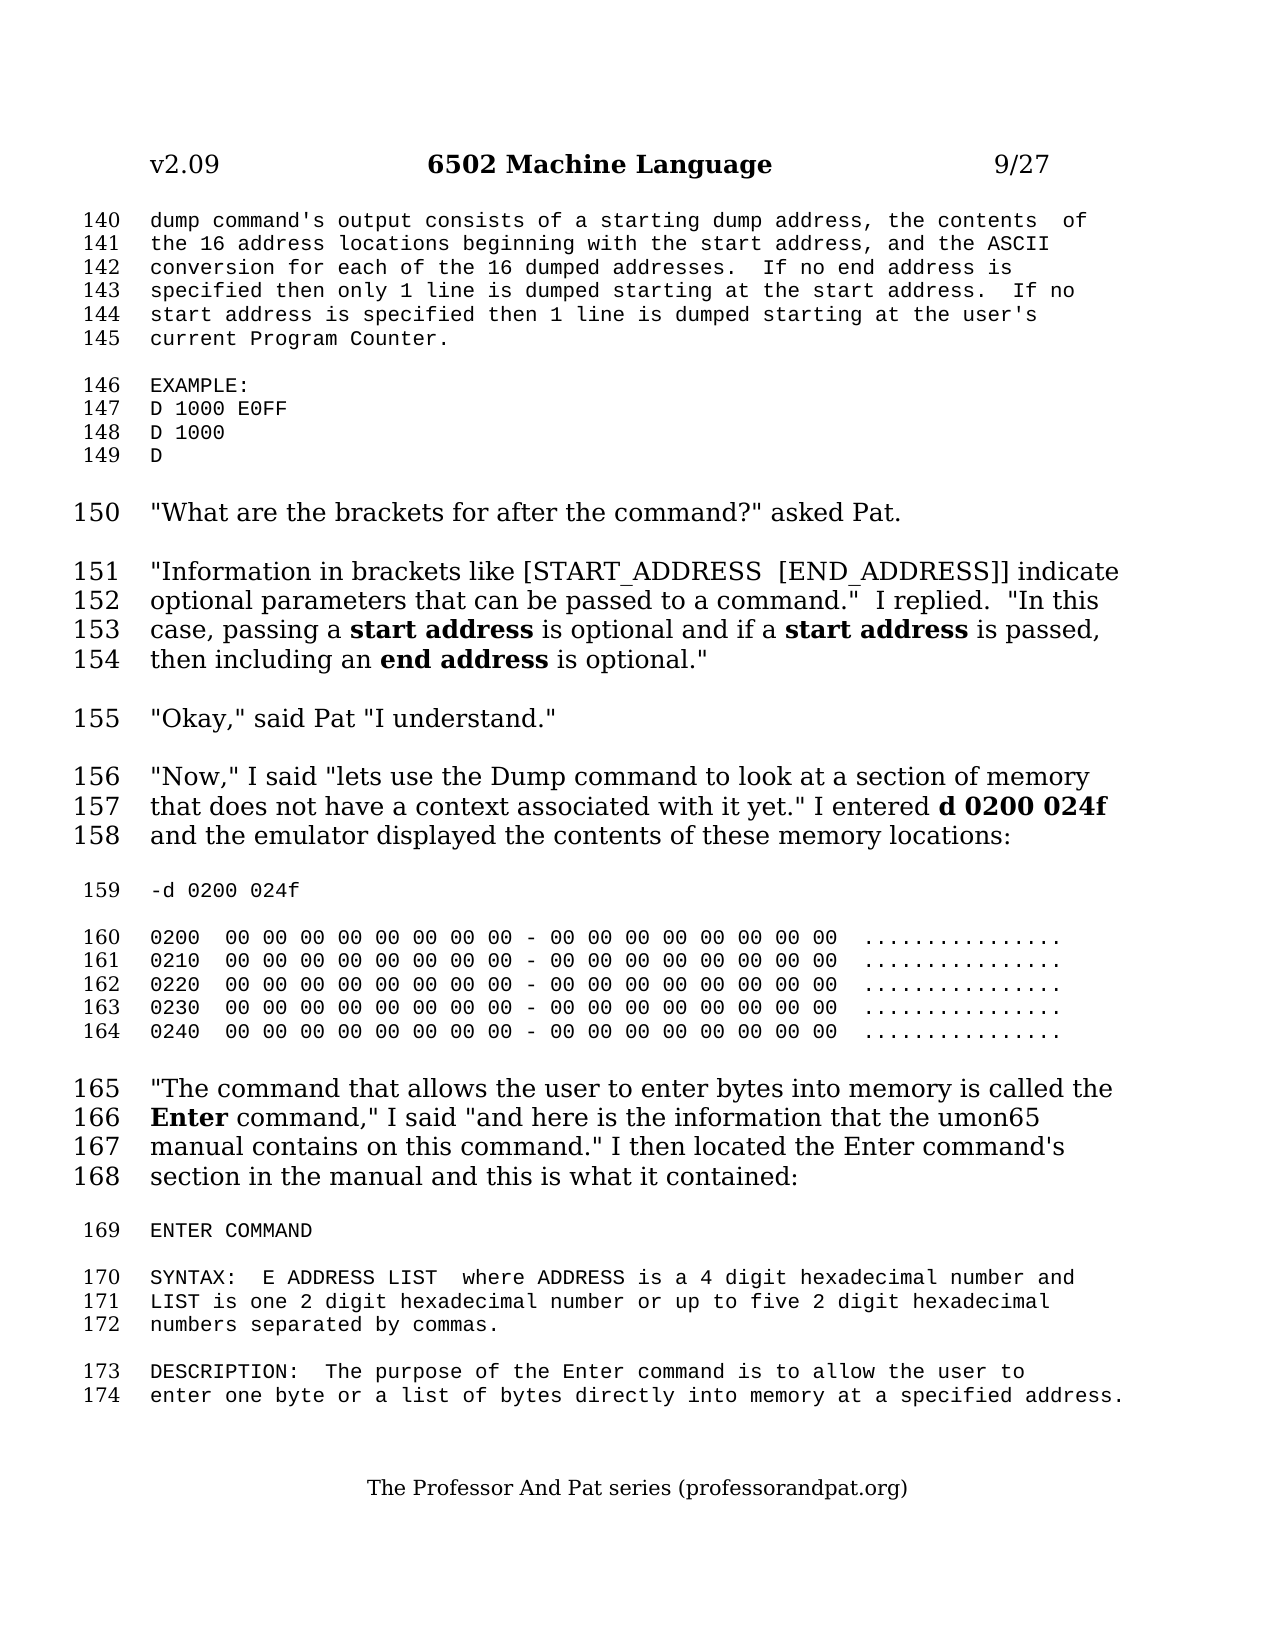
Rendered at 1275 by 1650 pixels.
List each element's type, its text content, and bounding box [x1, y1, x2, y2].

text DESCRIPTION: The purpose of the Enter command is to allow the user to [150, 1362, 1125, 1385]
text -d 0200 024f [150, 880, 1125, 903]
text LIST is one 2 digit hexadecimal number or up to five 2 digit hexadecimal [150, 1291, 1125, 1314]
text "Information in brackets like [START_ADDRESS [END_ADDRESS]] indicate optional parameters that can be passed to a command." I replied. "In this case, passing a start address is optional and if a start address is passed, then including an end address is optional." [150, 557, 1125, 674]
text "Now," I said "lets use the Dump command to look at a section of memory that does not have a context associated with it yet." I entered d 0200 024f and the emulator displayed the contents of these memory locations: [150, 762, 1125, 850]
text 0210 00 00 00 00 00 00 00 00 - 00 00 00 00 00 00 00 00 ................ [150, 950, 1125, 974]
text "Okay," said Pat "I understand." [150, 704, 1125, 733]
text 0200 00 00 00 00 00 00 00 00 - 00 00 00 00 00 00 00 00 ................ [150, 927, 1125, 950]
text enter one byte or a list of bytes directly into memory at a specified address. [150, 1385, 1125, 1409]
text ENTER COMMAND [150, 1220, 1125, 1244]
text D 1000 E0FF [150, 398, 1125, 422]
text "The command that allows the user to enter bytes into memory is called the Enter command," I said "and here is the information that the umon65 manual contains on this command." I then located the Enter command's section in the manual and this is what it contained: [150, 1074, 1125, 1191]
text 0230 00 00 00 00 00 00 00 00 - 00 00 00 00 00 00 00 00 ................ [150, 997, 1125, 1021]
text numbers separated by commas. [150, 1314, 1125, 1338]
text SYNTAX: E ADDRESS LIST where ADDRESS is a 4 digit hexadecimal number and [150, 1267, 1125, 1291]
text D 1000 [150, 422, 1125, 445]
text D [150, 445, 1125, 469]
text 0220 00 00 00 00 00 00 00 00 - 00 00 00 00 00 00 00 00 ................ [150, 974, 1125, 997]
text EXAMPLE: [150, 375, 1125, 398]
text "What are the brackets for after the command?" asked Pat. [150, 498, 1125, 527]
text 0240 00 00 00 00 00 00 00 00 - 00 00 00 00 00 00 00 00 ................ [150, 1021, 1125, 1044]
text dump command's output consists of a starting dump address, the contents of the 16 address locations beginning with the start address, and the ASCII conversion for each of the 16 dumped addresses. If no end address is specified then only 1 line is dumped starting at the start address. If no start address is specified then 1 line is dumped starting at the user's current Program Counter. [150, 210, 1125, 351]
